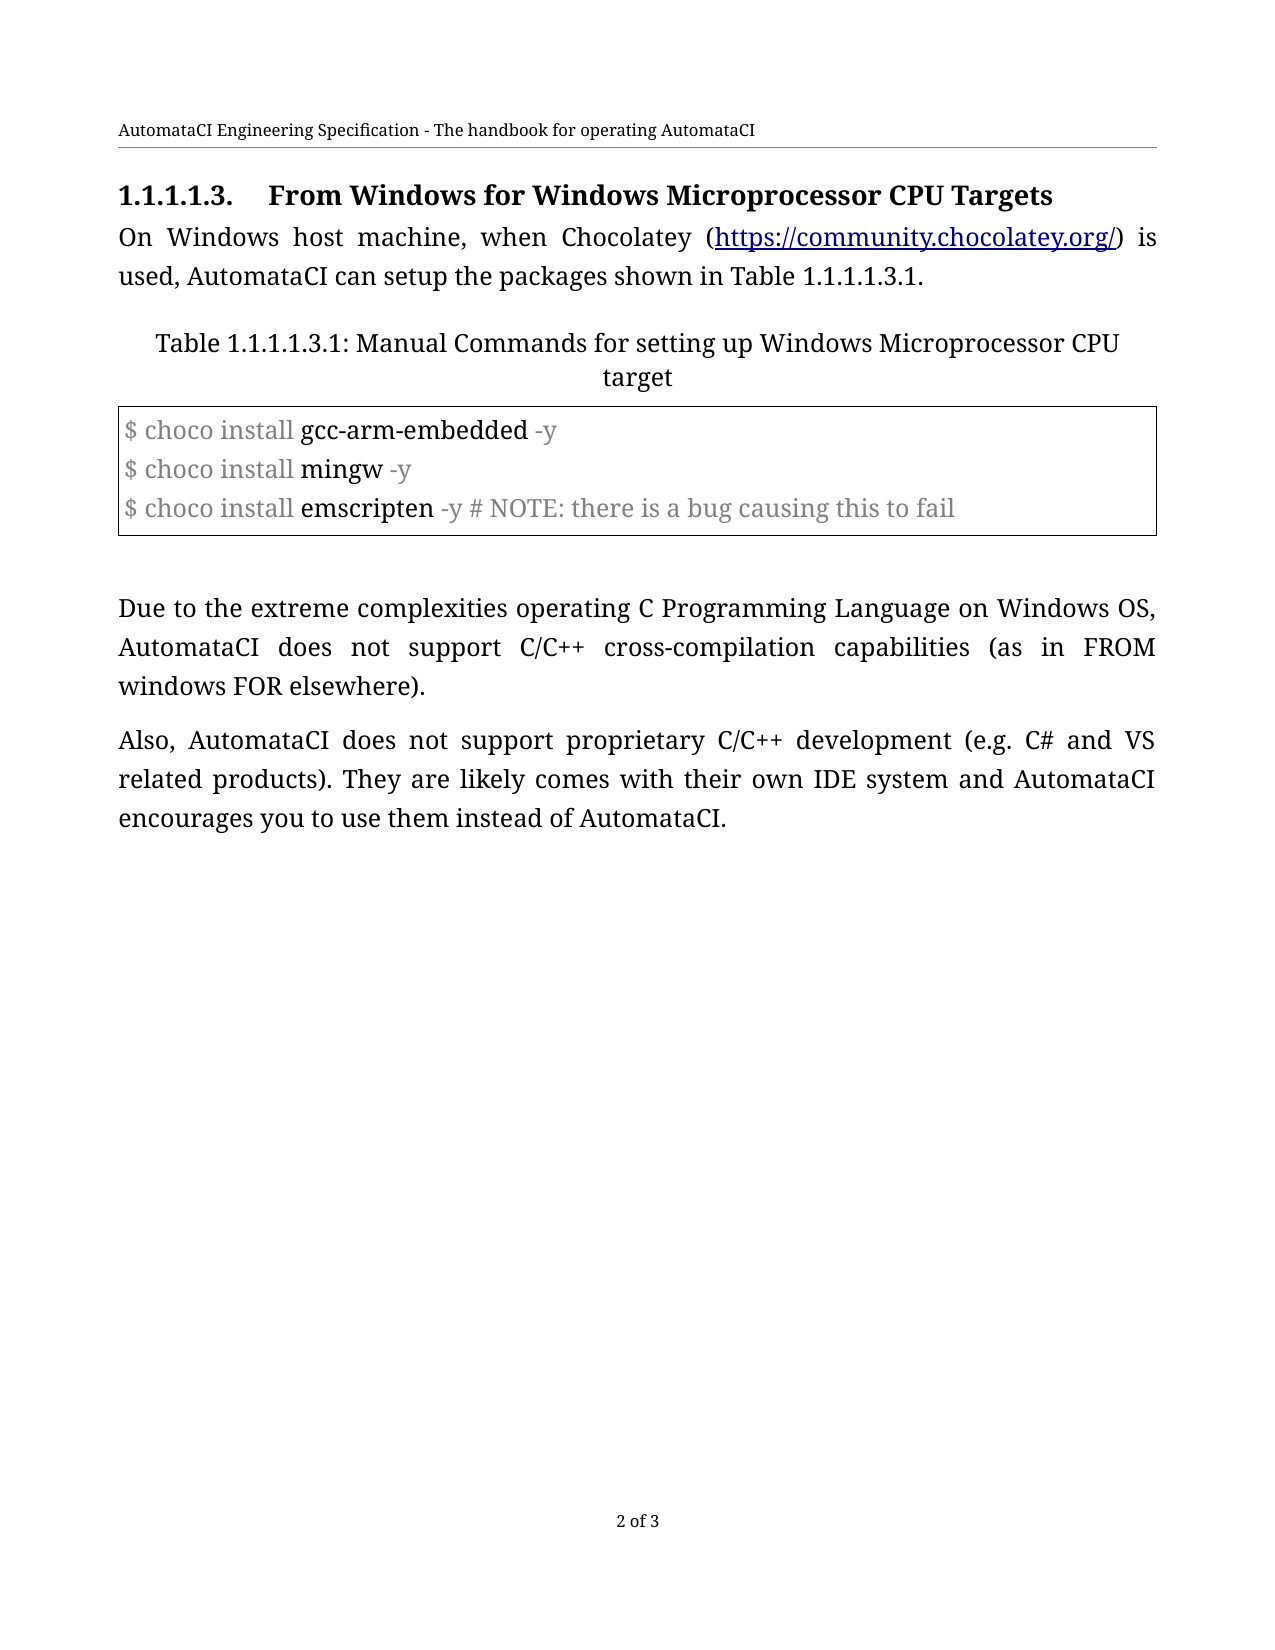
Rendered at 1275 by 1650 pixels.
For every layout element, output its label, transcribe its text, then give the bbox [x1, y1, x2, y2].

text Also, AutomataCI does not support proprietary C/C++ development (e.g. C# and VS related products). They are likely comes with their own IDE system and AutomataCI encourages you to use them instead of AutomataCI. [118, 723, 1157, 835]
subtitle From Windows for Windows Microprocessor CPU Targets [118, 176, 1157, 213]
table_header $ choco install gcc-arm-embedded -y $ choco install mingw -y $ choco install emscripten -y # NOTE: there is a bug causing this to fail [119, 407, 1156, 535]
text Table 1.1.1.1.3.1: Manual Commands for setting up Windows Microprocessor CPU target [118, 325, 1157, 393]
text Due to the extreme complexities operating C Programming Language on Windows OS, AutomataCI does not support C/C++ cross-compilation capabilities (as in FROM windows FOR elsewhere). [118, 590, 1157, 703]
text On Windows host machine, when Chocolatey (https://community.chocolatey.org/) is used, AutomataCI can setup the packages shown in Table 1.1.1.1.3.1. [118, 219, 1157, 293]
